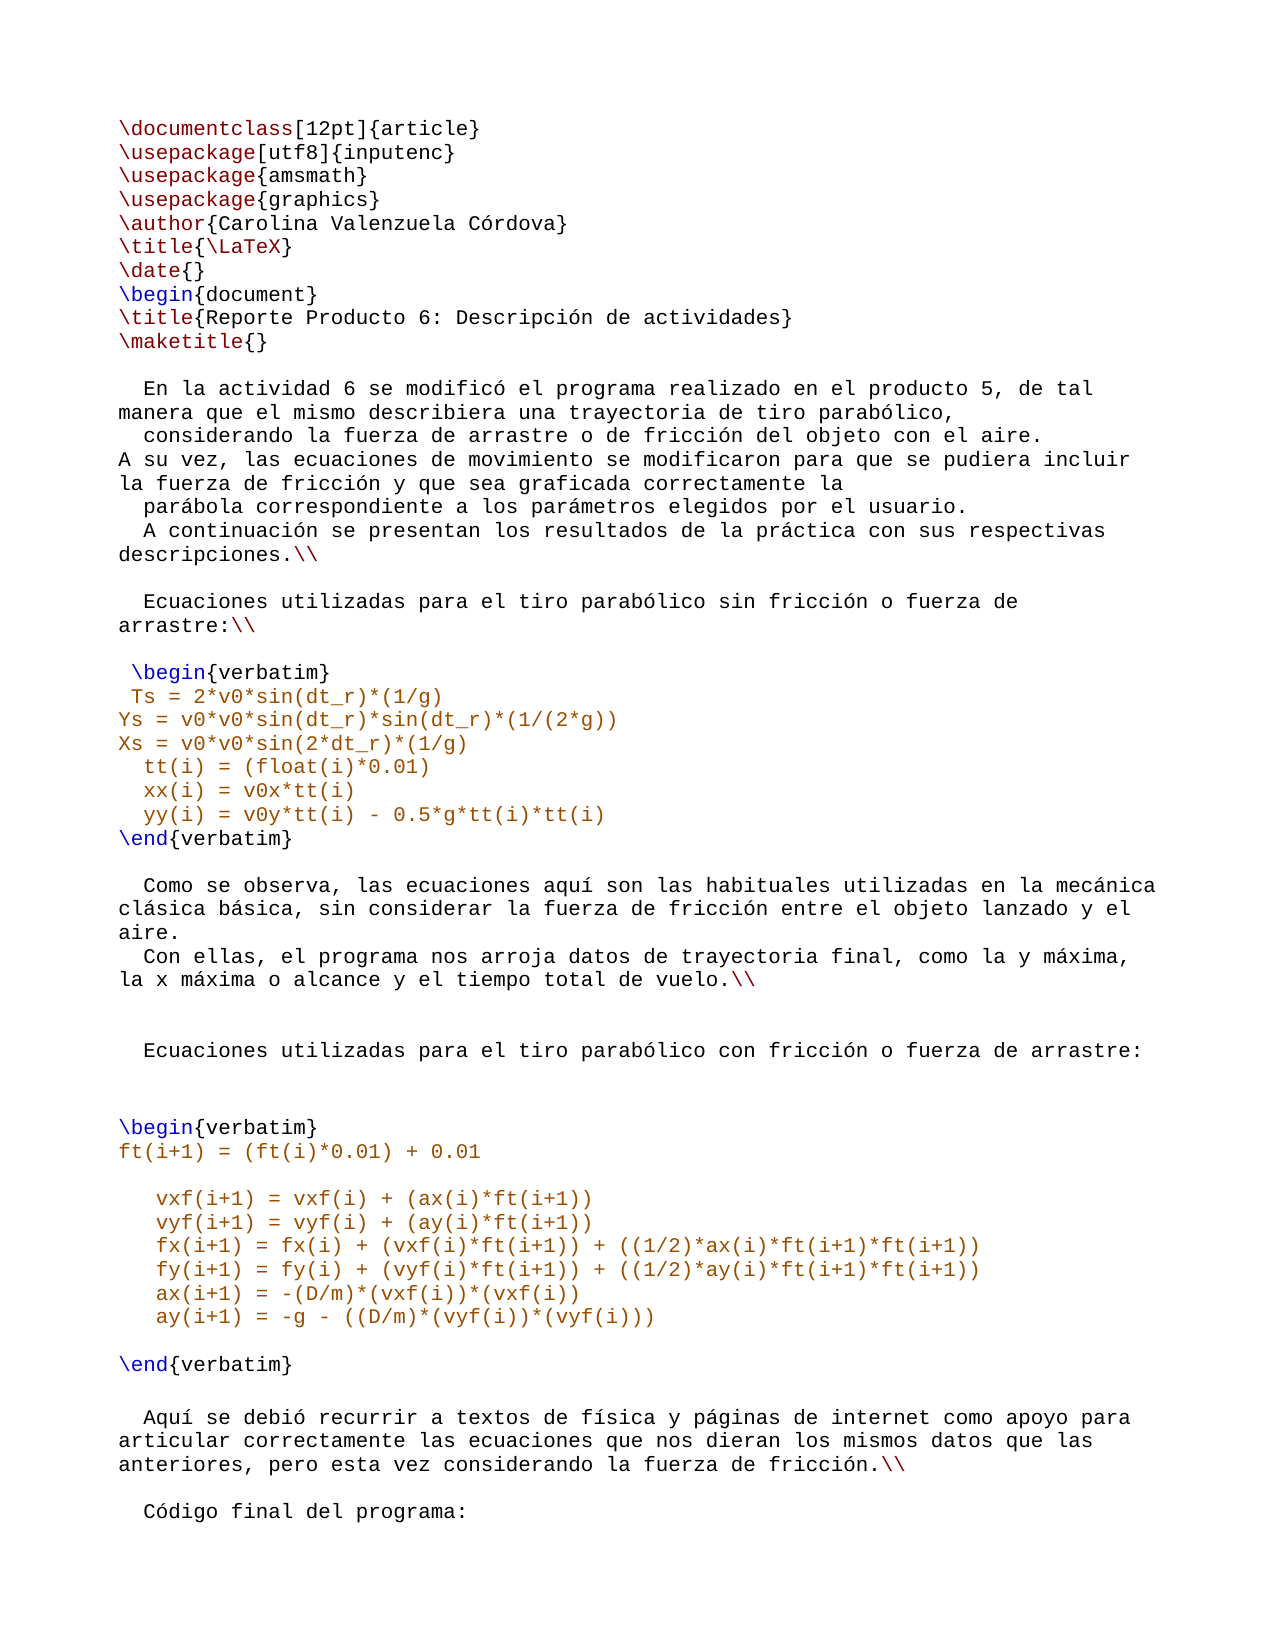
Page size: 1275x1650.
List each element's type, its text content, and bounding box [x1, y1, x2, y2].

text \end{verbatim} [118, 1353, 1157, 1377]
text parábola correspondiente a los parámetros elegidos por el usuario. [118, 496, 1157, 520]
text considerando la fuerza de arrastre o de fricción del objeto con el aire. [118, 426, 1157, 449]
text Ecuaciones utilizadas para el tiro parabólico sin fricción o fuerza de arrastre:\\ [118, 591, 1157, 638]
text fx(i+1) = fx(i) + (vxf(i)*ft(i+1)) + ((1/2)*ax(i)*ft(i+1)*ft(i+1)) [118, 1235, 1157, 1259]
text \title{\LaTeX} [118, 236, 1157, 260]
text A continuación se presentan los resultados de la práctica con sus respectivas descripciones.\\ [118, 520, 1157, 567]
text Con ellas, el programa nos arroja datos de trayectoria final, como la y máxima, la x máxima o alcance y el tiempo total de vuelo.\\ [118, 946, 1157, 993]
text ax(i+1) = -(D/m)*(vxf(i))*(vxf(i)) [118, 1283, 1157, 1306]
text A su vez, las ecuaciones de movimiento se modificaron para que se pudiera incluir la fuerza de fricción y que sea graficada correctamente la [118, 449, 1157, 496]
text fy(i+1) = fy(i) + (vyf(i)*ft(i+1)) + ((1/2)*ay(i)*ft(i+1)*ft(i+1)) [118, 1259, 1157, 1283]
text \maketitle{} [118, 331, 1157, 354]
text Xs = v0*v0*sin(2*dt_r)*(1/g) [118, 733, 1157, 757]
text Ts = 2*v0*sin(dt_r)*(1/g) [118, 686, 1157, 709]
text Aquí se debió recurrir a textos de física y páginas de internet como apoyo para articular correctamente las ecuaciones que nos dieran los mismos datos que las anteriores, pero esta vez considerando la fuerza de fricción.\\ [118, 1407, 1157, 1478]
text \begin{verbatim} [118, 662, 1157, 686]
text vxf(i+1) = vxf(i) + (ax(i)*ft(i+1)) [118, 1188, 1157, 1212]
text Como se observa, las ecuaciones aquí son las habituales utilizadas en la mecánica clásica básica, sin considerar la fuerza de fricción entre el objeto lanzado y el aire. [118, 875, 1157, 946]
text \end{verbatim} [118, 827, 1157, 851]
text \usepackage{graphics} [118, 189, 1157, 213]
text tt(i) = (float(i)*0.01) [118, 757, 1157, 780]
text \begin{document} [118, 284, 1157, 307]
text \usepackage{amsmath} [118, 165, 1157, 189]
text \begin{verbatim} [118, 1117, 1157, 1141]
text yy(i) = v0y*tt(i) - 0.5*g*tt(i)*tt(i) [118, 804, 1157, 827]
text Ys = v0*v0*sin(dt_r)*sin(dt_r)*(1/(2*g)) [118, 709, 1157, 733]
text \usepackage[utf8]{inputenc} [118, 142, 1157, 165]
text vyf(i+1) = vyf(i) + (ay(i)*ft(i+1)) [118, 1212, 1157, 1235]
text \documentclass[12pt]{article} [118, 118, 1157, 142]
text \title{Reporte Producto 6: Descripción de actividades} [118, 307, 1157, 331]
text \date{} [118, 260, 1157, 284]
text xx(i) = v0x*tt(i) [118, 780, 1157, 804]
text ay(i+1) = -g - ((D/m)*(vyf(i))*(vyf(i))) [118, 1306, 1157, 1330]
text Código final del programa: [118, 1501, 1157, 1525]
text En la actividad 6 se modificó el programa realizado en el producto 5, de tal manera que el mismo describiera una trayectoria de tiro parabólico, [118, 378, 1157, 426]
text ft(i+1) = (ft(i)*0.01) + 0.01 [118, 1141, 1157, 1164]
text Ecuaciones utilizadas para el tiro parabólico con fricción o fuerza de arrastre: [118, 1040, 1157, 1064]
text \author{Carolina Valenzuela Córdova} [118, 213, 1157, 236]
